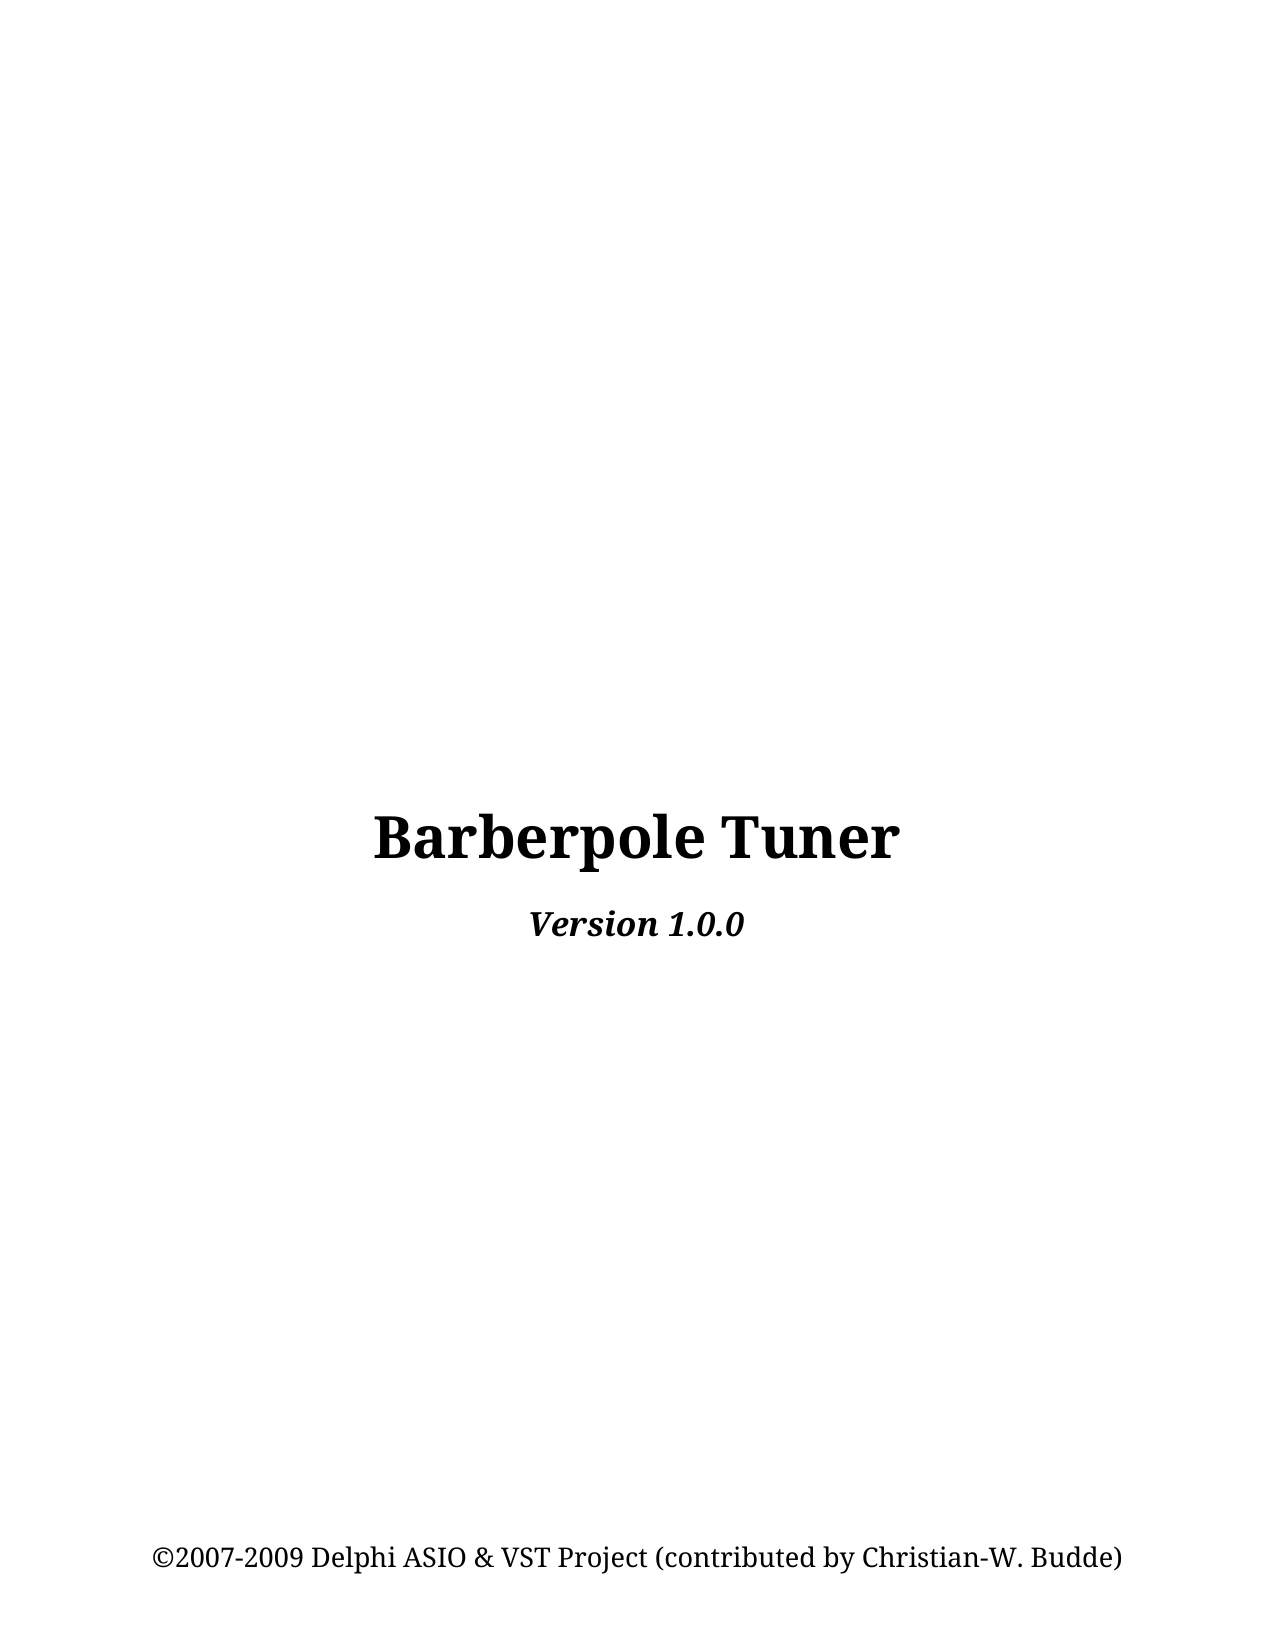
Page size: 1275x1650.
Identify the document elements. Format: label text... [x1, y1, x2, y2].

subtitle Version 1.0.0 [148, 901, 1127, 946]
title Barberpole Tuner [148, 797, 1127, 876]
